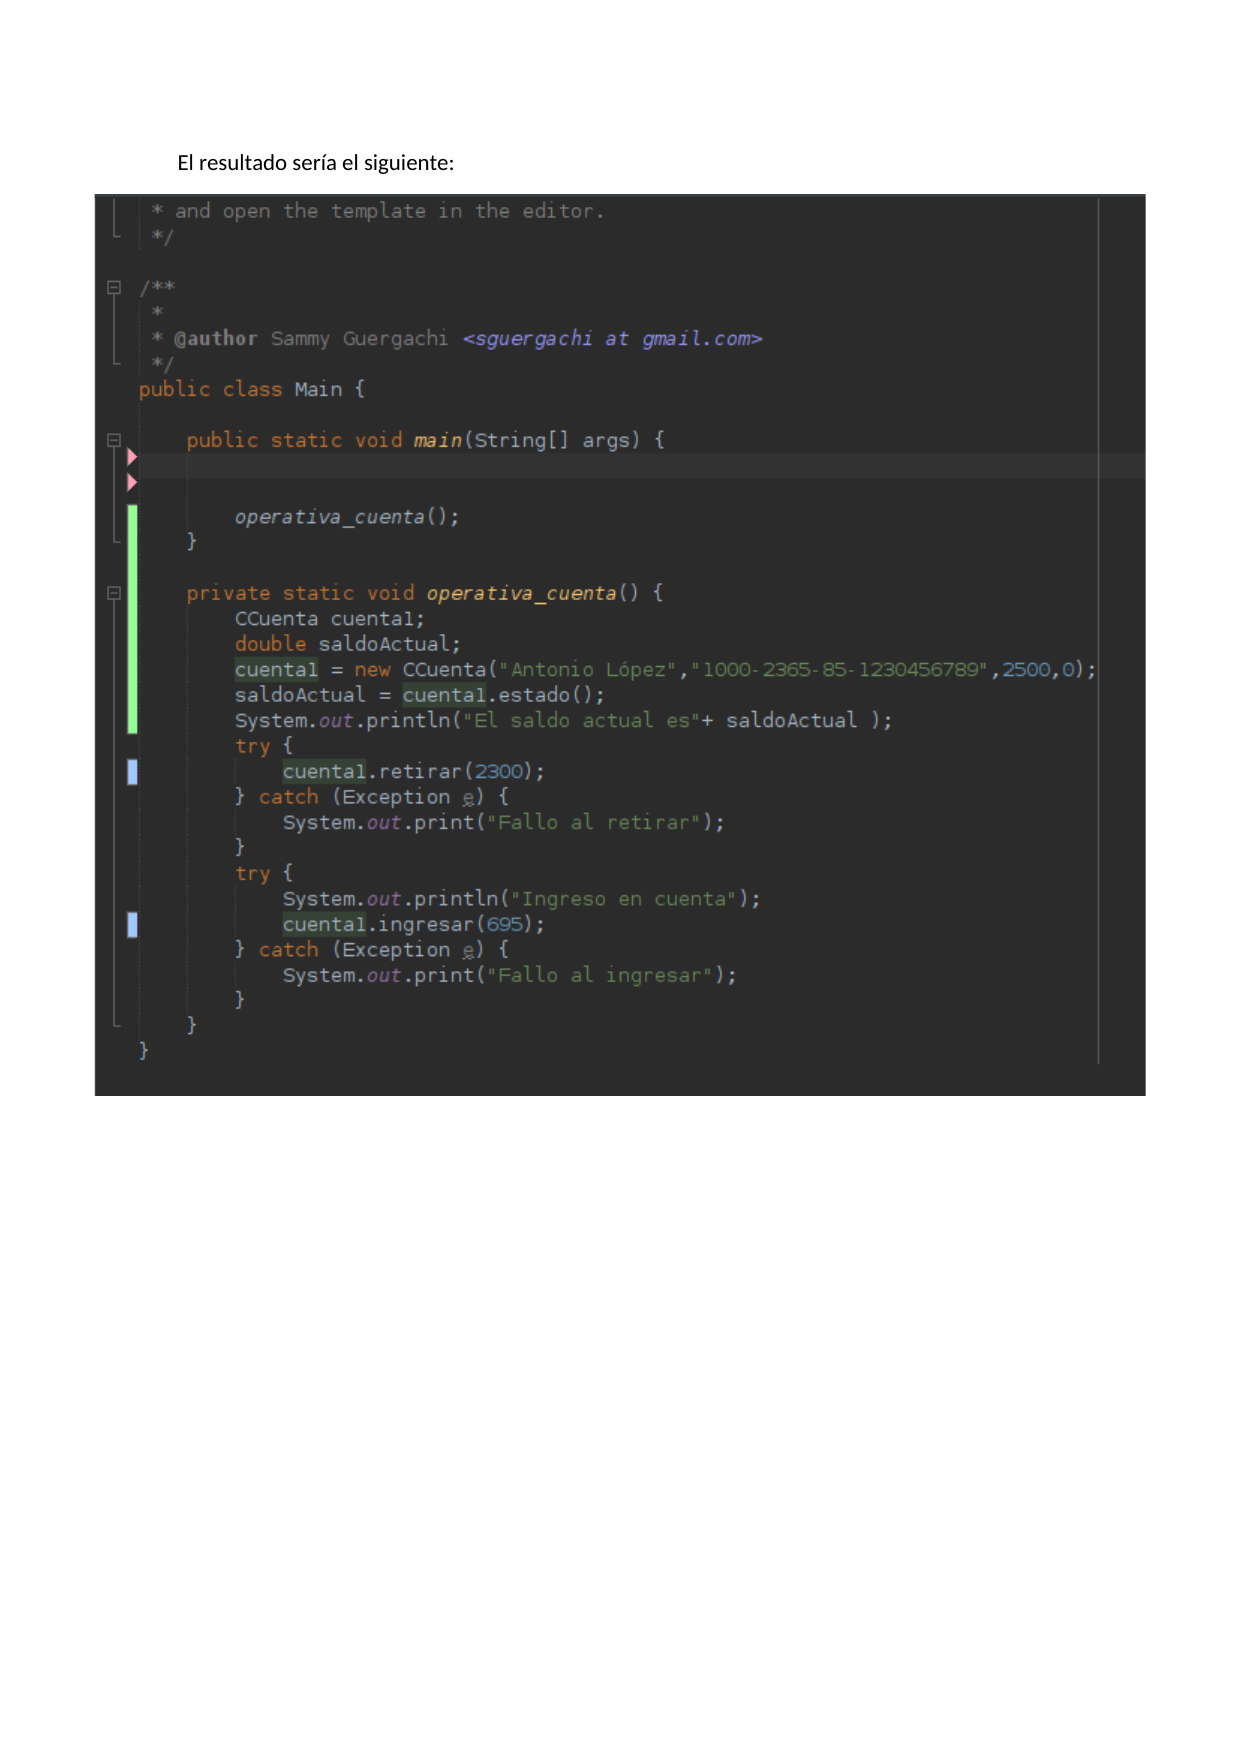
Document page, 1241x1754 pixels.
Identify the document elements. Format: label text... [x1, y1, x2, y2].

picture [94, 194, 1146, 1096]
text El resultado sería el siguiente: [177, 148, 1063, 176]
